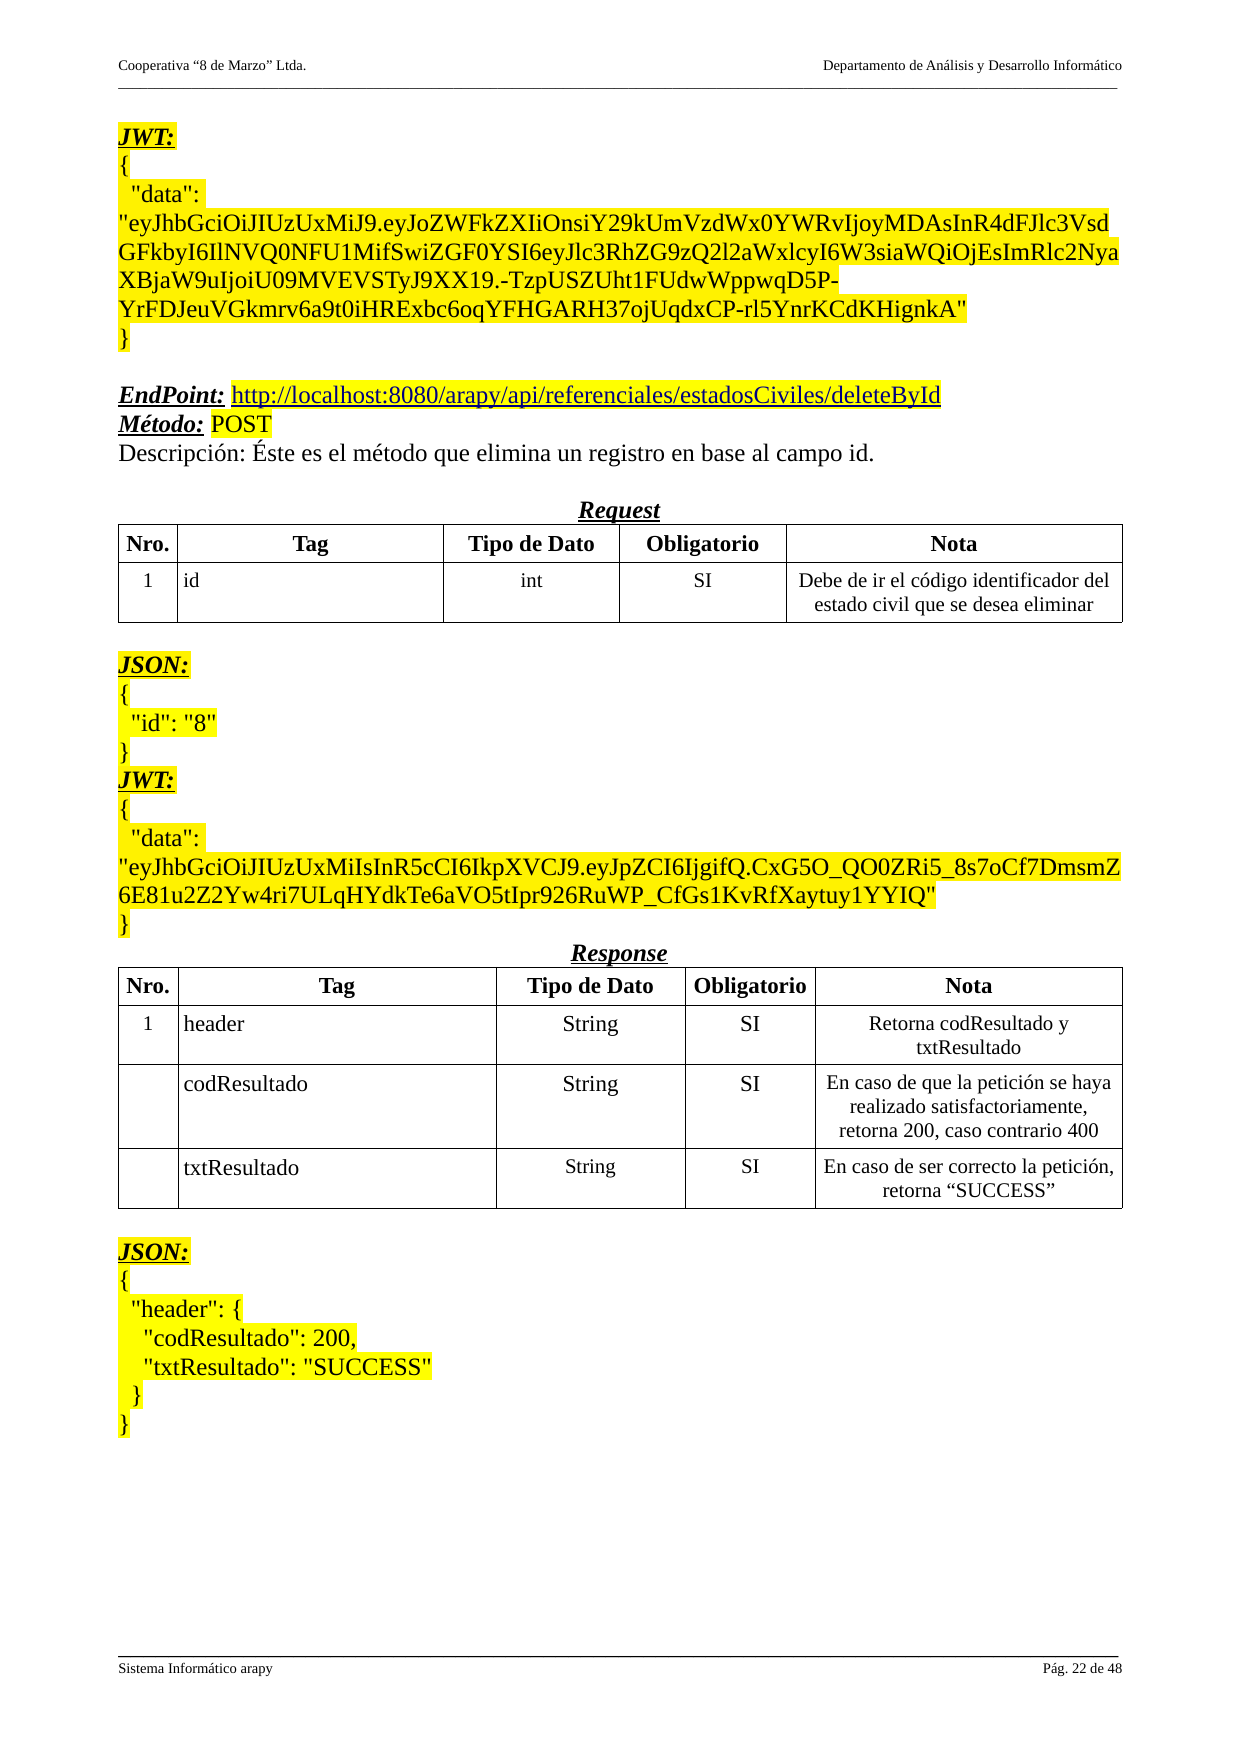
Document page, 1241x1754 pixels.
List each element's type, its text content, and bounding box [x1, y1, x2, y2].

table_cell id [178, 563, 443, 622]
table_header Obligatorio [686, 968, 815, 1005]
text { [118, 794, 1122, 823]
text } [118, 323, 1122, 352]
text JSON: [118, 651, 1122, 679]
table_cell txtResultado [179, 1149, 496, 1208]
text "id": "8" [118, 708, 1122, 737]
table_cell header [179, 1006, 496, 1064]
table_cell codResultado [179, 1065, 496, 1148]
table_cell 1 [119, 563, 177, 622]
table_cell SI [686, 1006, 815, 1064]
table_cell [119, 1149, 178, 1208]
table_header Nota [787, 525, 1122, 562]
text { [118, 150, 1122, 179]
table_cell Retorna codResultado y txtResultado [816, 1006, 1122, 1064]
table_header Tipo de Dato [444, 525, 619, 562]
text JWT: [118, 122, 1122, 150]
text Request [118, 495, 1122, 524]
text "data": "eyJhbGciOiJIUzUxMiIsInR5cCI6IkpXVCJ9.eyJpZCI6IjgifQ.CxG5O_QO0ZRi5_8s7oCf7DmsmZ6E81u2Z2Yw4ri7ULqHYdkTe6aVO5tIpr926RuWP_CfGs1KvRfXaytuy1YYIQ" [118, 823, 1122, 909]
table_cell String [497, 1065, 685, 1148]
text Método: POST [118, 409, 1122, 438]
table_cell En caso de que la petición se haya realizado satisfactoriamente, retorna 200, caso contrario 400 [816, 1065, 1122, 1148]
text JSON: [118, 1237, 1122, 1265]
table_header Nro. [119, 525, 177, 562]
text JWT: [118, 766, 1122, 794]
table_header Obligatorio [620, 525, 786, 562]
table_header Tipo de Dato [497, 968, 685, 1005]
text "txtResultado": "SUCCESS" [118, 1352, 1122, 1380]
table_cell String [497, 1149, 685, 1208]
text "data": "eyJhbGciOiJIUzUxMiJ9.eyJoZWFkZXIiOnsiY29kUmVzdWx0YWRvIjoyMDAsInR4dFJlc3VsdGFkbyI6IlNVQ0NFU1MifSwiZGF0YSI6eyJlc3RhZG9zQ2l2aWxlcyI6W3siaWQiOjEsImRlc2NyaXBjaW9uIjoiU09MVEVSTyJ9XX19.-TzpUSZUht1FUdwWppwqD5P-YrFDJeuVGkmrv6a9t0iHRExbc6oqYFHGARH37ojUqdxCP-rl5YnrKCdKHignkA" [118, 179, 1122, 323]
table_header Nota [816, 968, 1122, 1005]
table_cell SI [620, 563, 786, 622]
text "codResultado": 200, [118, 1323, 1122, 1352]
text { [118, 1265, 1122, 1294]
table_header Tag [178, 525, 443, 562]
table_cell En caso de ser correcto la petición, retorna “SUCCESS” [816, 1149, 1122, 1208]
text Response [118, 938, 1122, 967]
table_cell [119, 1065, 178, 1148]
text EndPoint: http://localhost:8080/arapy/api/referenciales/estadosCiviles/deleteById [118, 380, 1122, 409]
text "header": { [118, 1294, 1122, 1323]
text } [118, 909, 1122, 938]
text Descripción: Éste es el método que elimina un registro en base al campo id. [118, 438, 1122, 467]
table_cell SI [686, 1149, 815, 1208]
text { [118, 679, 1122, 708]
table_cell Debe de ir el código identificador del estado civil que se desea eliminar [787, 563, 1122, 622]
table_header Tag [179, 968, 496, 1005]
table_header Nro. [119, 968, 178, 1005]
table_cell 1 [119, 1006, 178, 1064]
text } [118, 737, 1122, 766]
text } [118, 1380, 1122, 1409]
table_cell int [444, 563, 619, 622]
text } [118, 1409, 1122, 1438]
table_cell SI [686, 1065, 815, 1148]
table_cell String [497, 1006, 685, 1064]
